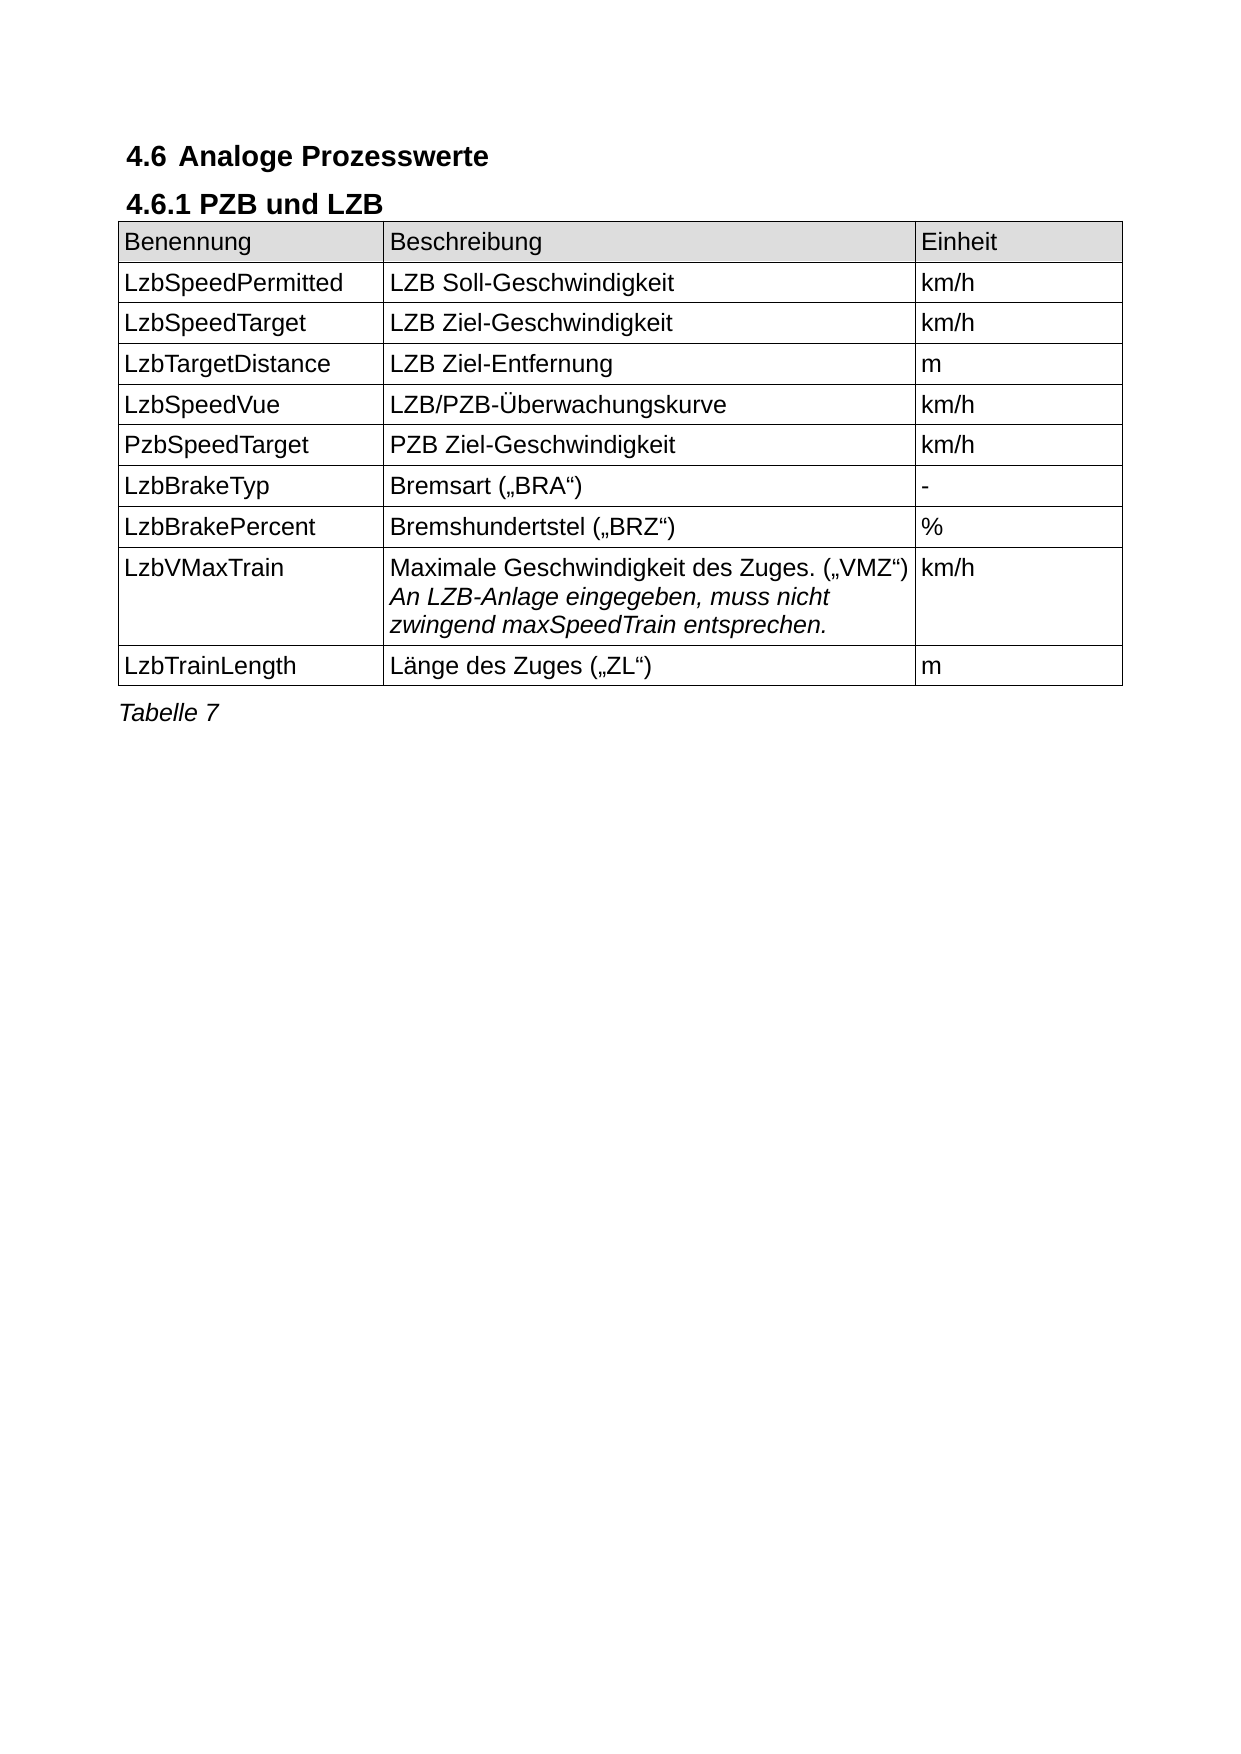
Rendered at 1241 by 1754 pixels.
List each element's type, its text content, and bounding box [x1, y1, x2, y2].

text Tabelle 7 [118, 698, 1122, 727]
table_cell km/h [916, 385, 1122, 424]
table_cell m [916, 646, 1122, 685]
table_header Beschreibung [384, 222, 915, 261]
table_cell km/h [916, 425, 1122, 465]
subtitle Analoge Prozesswerte [118, 139, 1122, 172]
table_cell Bremsart („BRA“) [384, 466, 915, 506]
table_cell km/h [916, 303, 1122, 343]
table_cell Bremshundertstel („BRZ“) [384, 507, 915, 546]
table_header Einheit [916, 222, 1122, 261]
subtitle PZB und LZB [118, 187, 1122, 221]
table_cell % [916, 507, 1122, 546]
table_cell LzbTargetDistance [119, 344, 383, 383]
table_cell LZB Ziel-Entfernung [384, 344, 915, 383]
table_cell LzbBrakeTyp [119, 466, 383, 506]
table_cell km/h [916, 263, 1122, 302]
table_cell LzbVMaxTrain [119, 548, 383, 645]
table_cell LzbSpeedTarget [119, 303, 383, 343]
table_header Benennung [119, 222, 383, 261]
table_cell LzbSpeedPermitted [119, 263, 383, 302]
table_cell LZB Soll-Geschwindigkeit [384, 263, 915, 302]
table_cell PZB Ziel-Geschwindigkeit [384, 425, 915, 465]
table_cell LZB Ziel-Geschwindigkeit [384, 303, 915, 343]
table_cell km/h [916, 548, 1122, 645]
table_cell LzbTrainLength [119, 646, 383, 685]
table_cell Maximale Geschwindigkeit des Zuges. („VMZ“) An LZB-Anlage eingegeben, muss nicht zwingend maxSpeedTrain entsprechen. [384, 548, 915, 645]
table_cell LZB/PZB-Überwachungskurve [384, 385, 915, 424]
table_cell - [916, 466, 1122, 506]
table_cell m [916, 344, 1122, 383]
table_cell LzbBrakePercent [119, 507, 383, 546]
table_cell LzbSpeedVue [119, 385, 383, 424]
table_cell PzbSpeedTarget [119, 425, 383, 465]
table_cell Länge des Zuges („ZL“) [384, 646, 915, 685]
